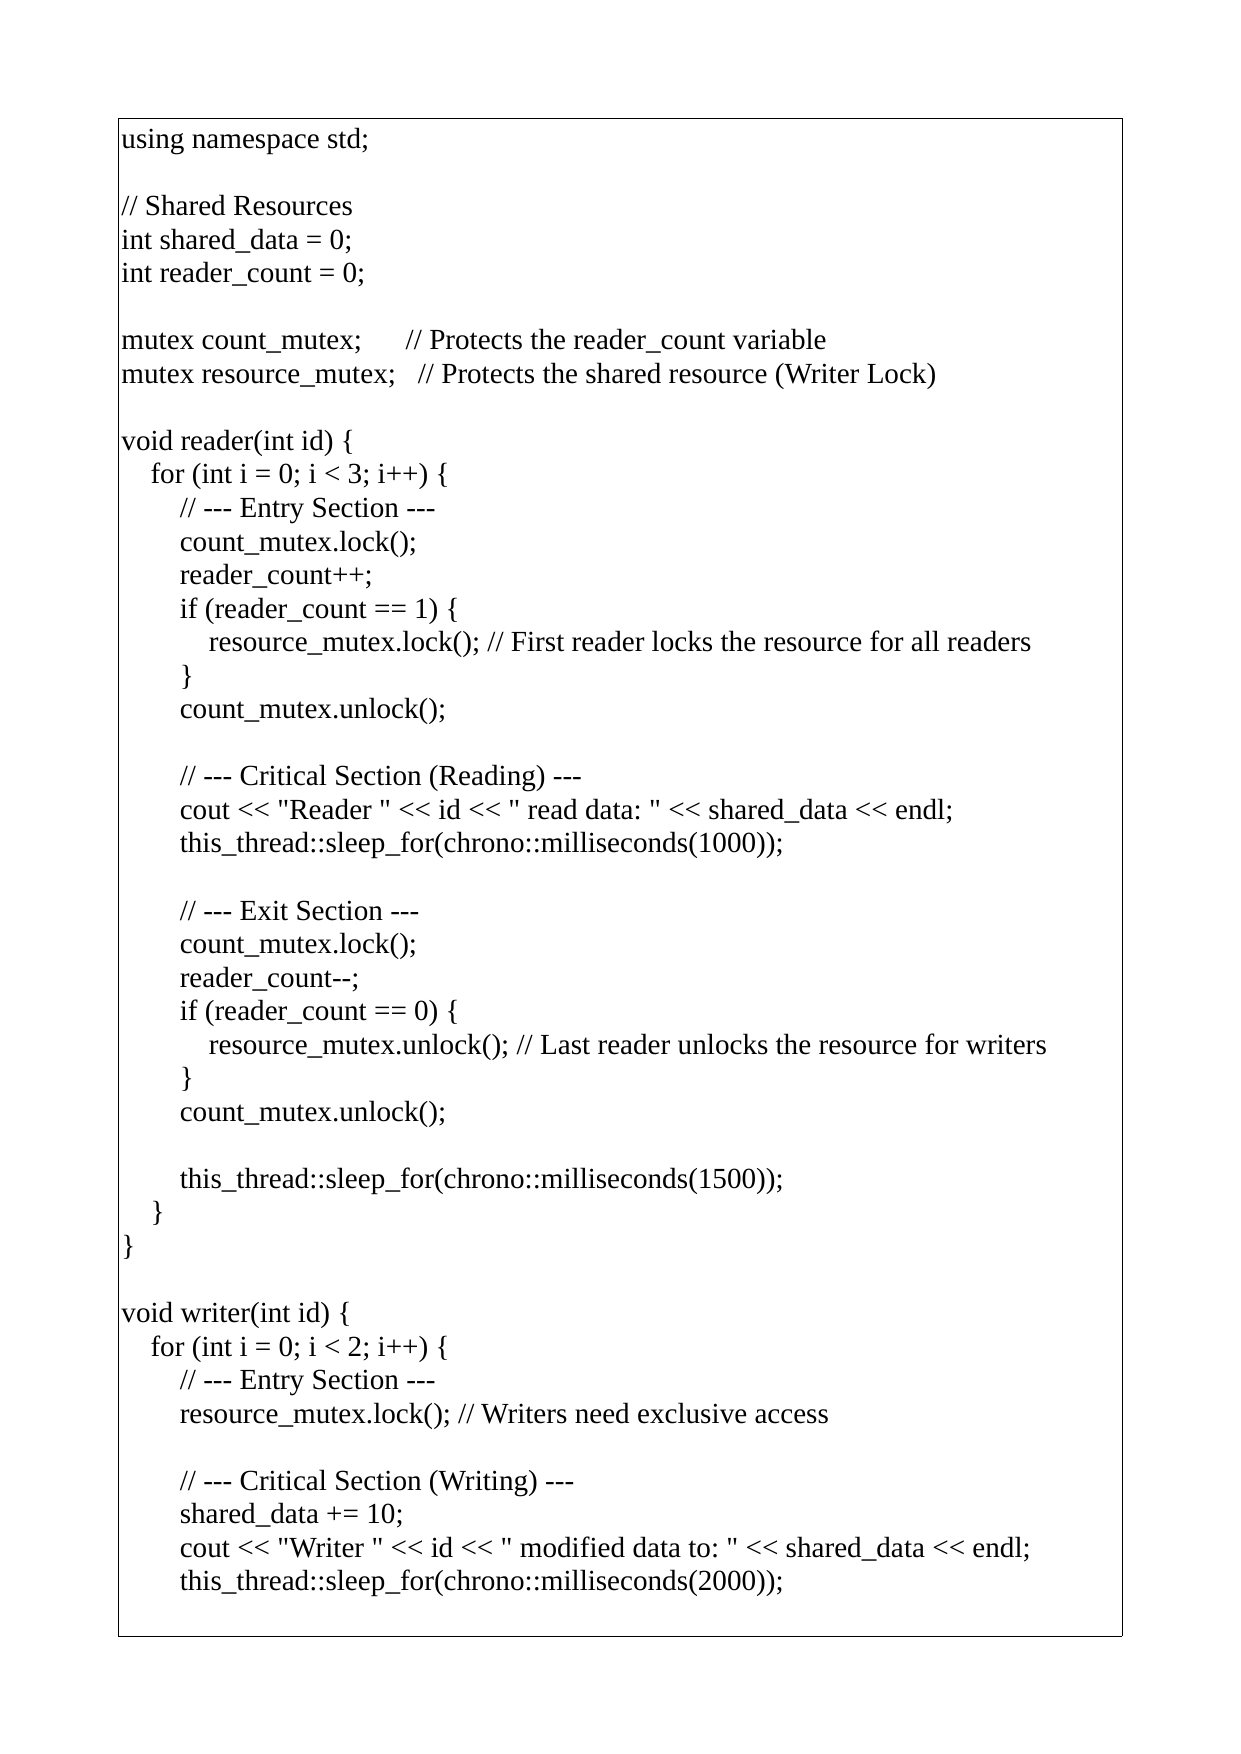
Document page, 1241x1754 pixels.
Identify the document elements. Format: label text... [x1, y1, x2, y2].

text // Shared Resources [121, 188, 1119, 222]
text mutex count_mutex; // Protects the reader_count variable [121, 322, 1119, 356]
text if (reader_count == 1) { [121, 591, 1119, 624]
text // --- Entry Section --- [121, 1362, 1119, 1396]
text void reader(int id) { [121, 423, 1119, 457]
text for (int i = 0; i < 3; i++) { [121, 457, 1119, 490]
text mutex resource_mutex; // Protects the shared resource (Writer Lock) [121, 356, 1119, 389]
text } [121, 1228, 1119, 1262]
text shared_data += 10; [121, 1496, 1119, 1530]
text reader_count--; [121, 960, 1119, 993]
text // --- Critical Section (Reading) --- [121, 758, 1119, 792]
text if (reader_count == 0) { [121, 993, 1119, 1027]
text } [121, 1060, 1119, 1094]
text count_mutex.unlock(); [121, 1094, 1119, 1127]
text } [121, 1194, 1119, 1228]
text resource_mutex.lock(); // First reader locks the resource for all readers [121, 624, 1119, 658]
text this_thread::sleep_for(chrono::milliseconds(1500)); [121, 1161, 1119, 1194]
text this_thread::sleep_for(chrono::milliseconds(2000)); [121, 1563, 1119, 1597]
text resource_mutex.lock(); // Writers need exclusive access [121, 1396, 1119, 1429]
text int reader_count = 0; [121, 255, 1119, 289]
text void writer(int id) { [121, 1295, 1119, 1329]
text using namespace std; [121, 121, 1119, 155]
text this_thread::sleep_for(chrono::milliseconds(1000)); [121, 826, 1119, 859]
text // --- Entry Section --- [121, 490, 1119, 524]
text // --- Critical Section (Writing) --- [121, 1463, 1119, 1496]
text reader_count++; [121, 557, 1119, 591]
text for (int i = 0; i < 2; i++) { [121, 1329, 1119, 1362]
text count_mutex.unlock(); [121, 691, 1119, 725]
text resource_mutex.unlock(); // Last reader unlocks the resource for writers [121, 1027, 1119, 1060]
text cout << "Reader " << id << " read data: " << shared_data << endl; [121, 792, 1119, 826]
text } [121, 658, 1119, 691]
text // --- Exit Section --- [121, 893, 1119, 926]
text cout << "Writer " << id << " modified data to: " << shared_data << endl; [121, 1530, 1119, 1563]
text count_mutex.lock(); [121, 524, 1119, 557]
text count_mutex.lock(); [121, 926, 1119, 960]
text int shared_data = 0; [121, 222, 1119, 255]
